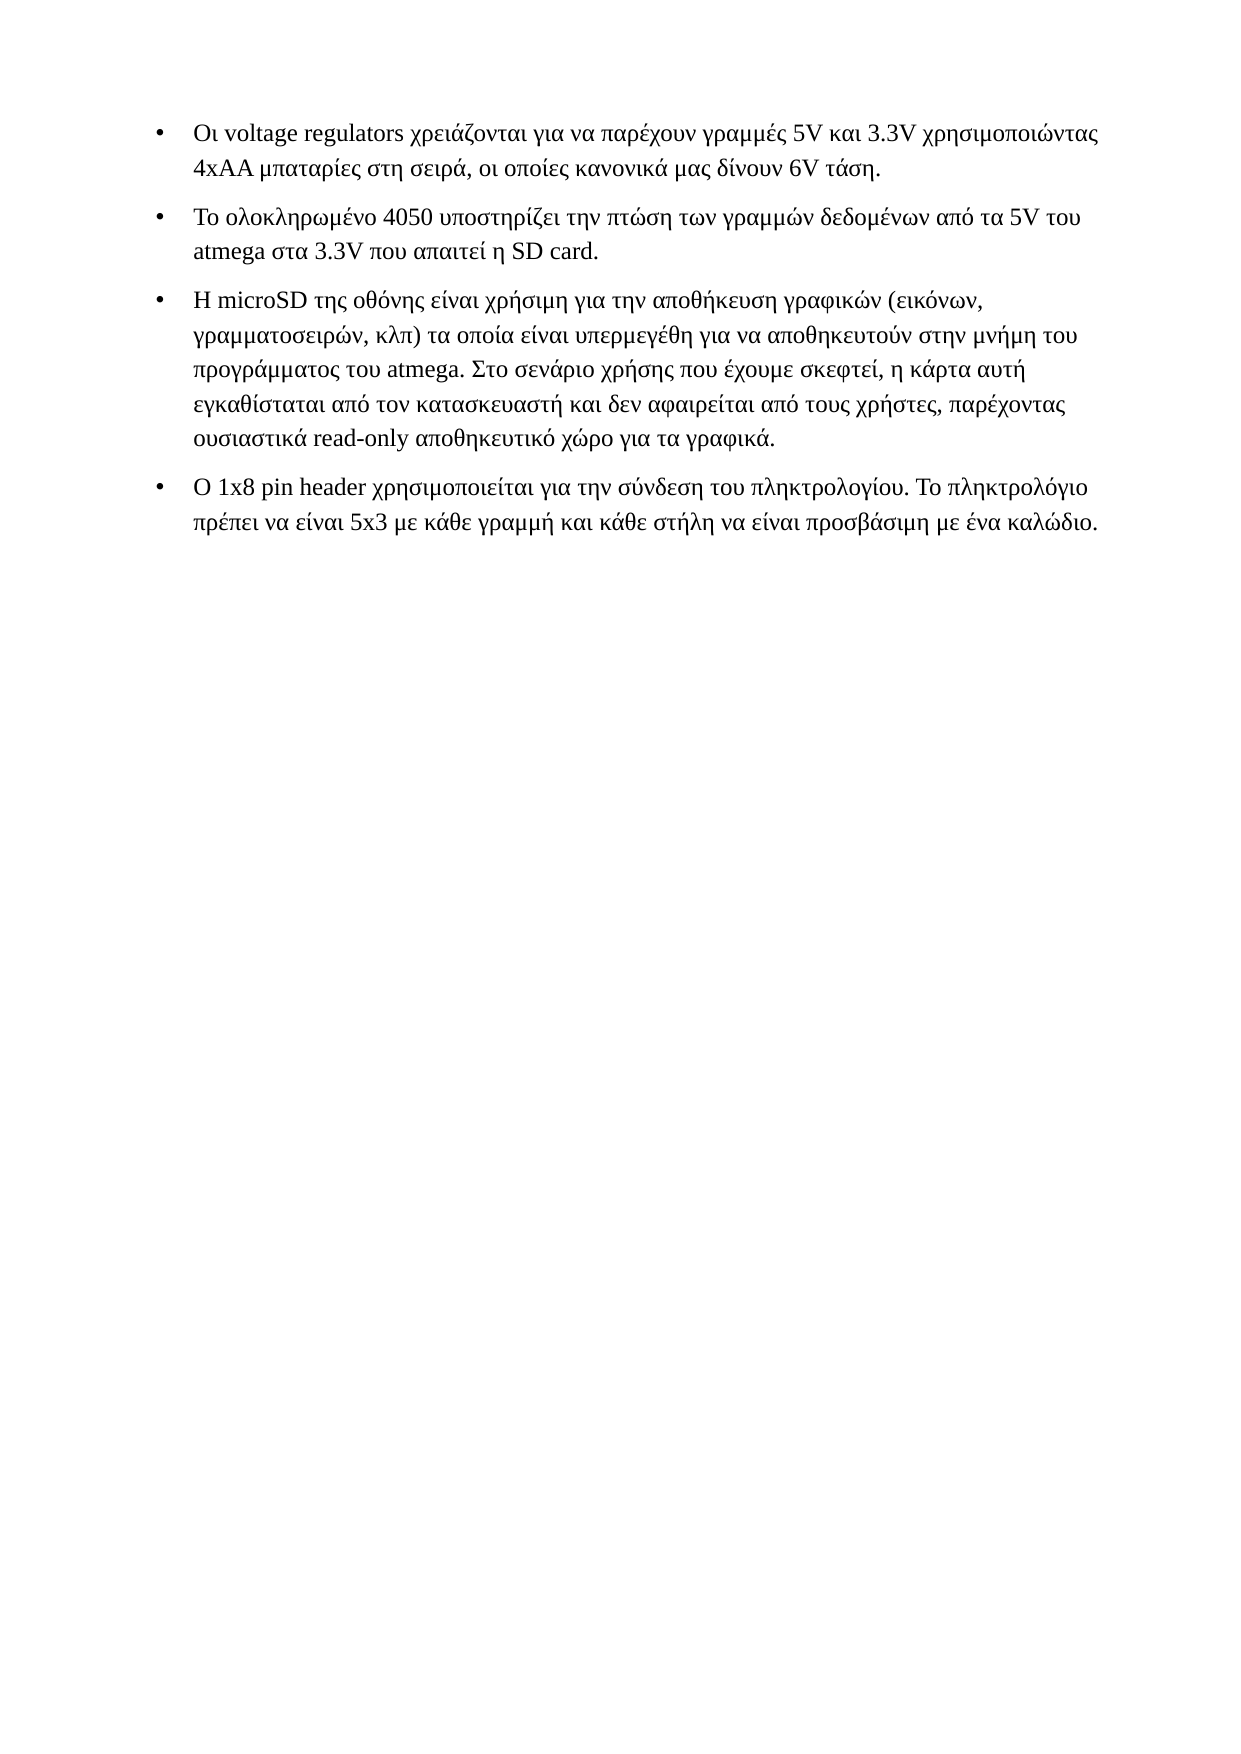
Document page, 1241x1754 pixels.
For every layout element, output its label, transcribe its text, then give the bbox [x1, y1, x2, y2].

list Το ολοκληρωμένο 4050 υποστηρίζει την πτώση των γραμμών δεδομένων από τα 5V του atmega στα 3.3V που απαιτεί η SD card. [156, 202, 1122, 265]
list H microSD της οθόνης είναι χρήσιμη για την αποθήκευση γραφικών (εικόνων, γραμματοσειρών, κλπ) τα οποία είναι υπερμεγέθη για να αποθηκευτούν στην μνήμη του προγράμματος του atmega. Στο σενάριο χρήσης που έχουμε σκεφτεί, η κάρτα αυτή εγκαθίσταται από τον κατασκευαστή και δεν αφαιρείται από τους χρήστες, παρέχοντας ουσιαστικά read-only αποθηκευτικό χώρο για τα γραφικά. [156, 285, 1122, 452]
list Οι voltage regulators χρειάζονται για να παρέχουν γραμμές 5V και 3.3V χρησιμοποιώντας 4xAA μπαταρίες στη σειρά, οι οποίες κανονικά μας δίνουν 6V τάση. [156, 118, 1122, 181]
list Ο 1x8 pin header χρησιμοποιείται για την σύνδεση του πληκτρολογίου. Το πληκτρολόγιο πρέπει να είναι 5x3 με κάθε γραμμή και κάθε στήλη να είναι προσβάσιμη με ένα καλώδιο. [156, 472, 1122, 535]
